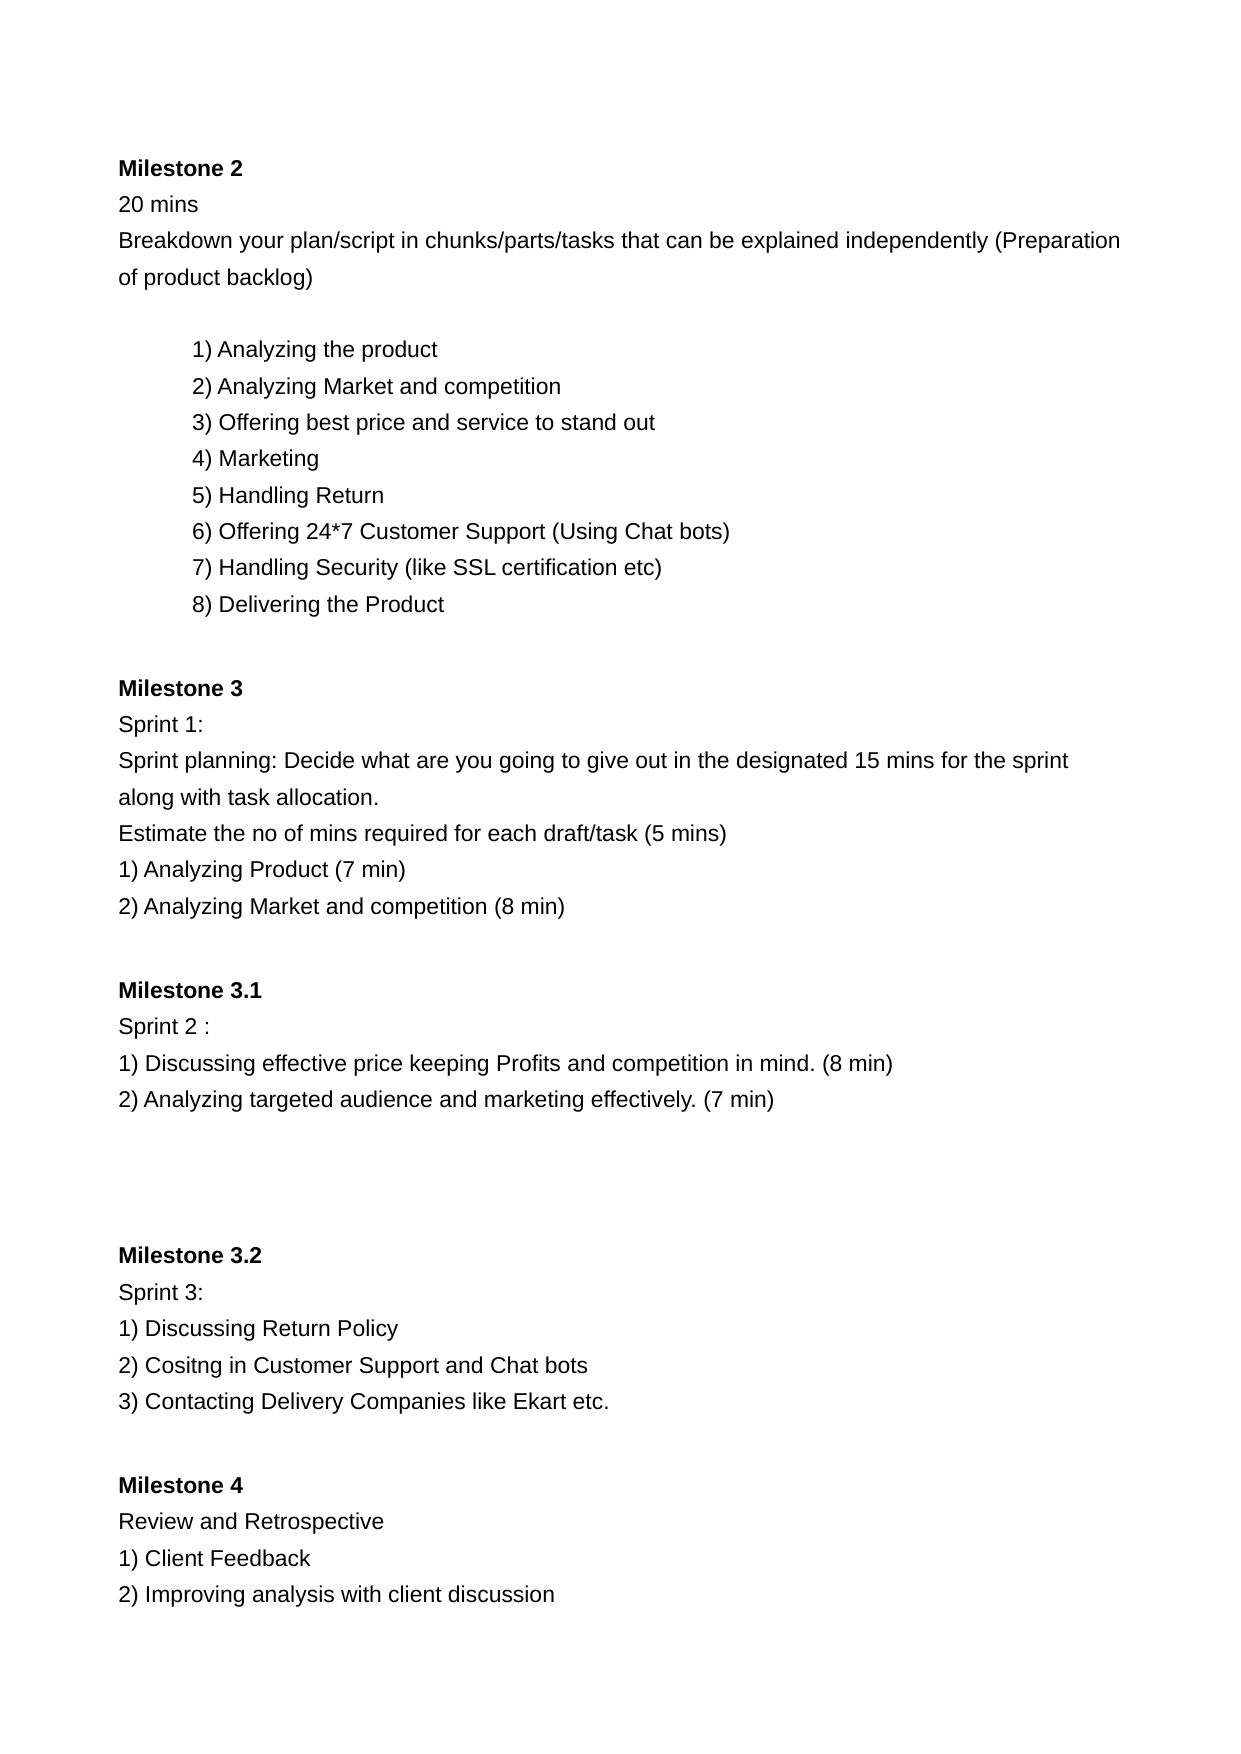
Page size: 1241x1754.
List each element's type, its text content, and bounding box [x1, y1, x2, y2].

list 6) Offering 24*7 Customer Support (Using Chat bots) [162, 518, 1122, 544]
text 1) Discussing Return Policy [118, 1315, 1122, 1342]
text 2) Analyzing targeted audience and marketing effectively. (7 min) [118, 1086, 1122, 1112]
text Milestone 2 [118, 154, 1122, 181]
text 2) Cositng in Customer Support and Chat bots [118, 1352, 1122, 1378]
text Breakdown your plan/script in chunks/parts/tasks that can be explained independently (Preparation of product backlog) [118, 227, 1122, 290]
list 8) Delivering the Product [162, 591, 1122, 617]
text 1) Discussing effective price keeping Profits and competition in mind. (8 min) [118, 1049, 1122, 1076]
text Sprint 2 : [118, 1013, 1122, 1039]
text Milestone 3 [118, 675, 1122, 701]
text 1) Analyzing Product (7 min) [118, 856, 1122, 883]
text Milestone 3.1 [118, 977, 1122, 1003]
text Sprint planning: Decide what are you going to give out in the designated 15 mins for the sprint along with task allocation. Estimate the no of mins required for each draft/task (5 mins) [118, 747, 1122, 846]
list 7) Handling Security (like SSL certification etc) [162, 554, 1122, 581]
list 3) Offering best price and service to stand out [162, 409, 1122, 435]
list 2) Analyzing Market and competition [162, 373, 1122, 399]
text 2) Analyzing Market and competition (8 min) [118, 893, 1122, 919]
text Sprint 1: [118, 711, 1122, 737]
text Milestone 4 [118, 1472, 1122, 1498]
text Milestone 3.2 [118, 1242, 1122, 1269]
text 20 mins [118, 191, 1122, 217]
text 3) Contacting Delivery Companies like Ekart etc. [118, 1388, 1122, 1414]
list 5) Handling Return [162, 482, 1122, 508]
text 1) Client Feedback [118, 1544, 1122, 1571]
text 2) Improving analysis with client discussion [118, 1581, 1122, 1607]
list 4) Marketing [162, 445, 1122, 472]
list 1) Analyzing the product [162, 336, 1122, 363]
text Review and Retrospective [118, 1508, 1122, 1534]
text Sprint 3: [118, 1279, 1122, 1305]
